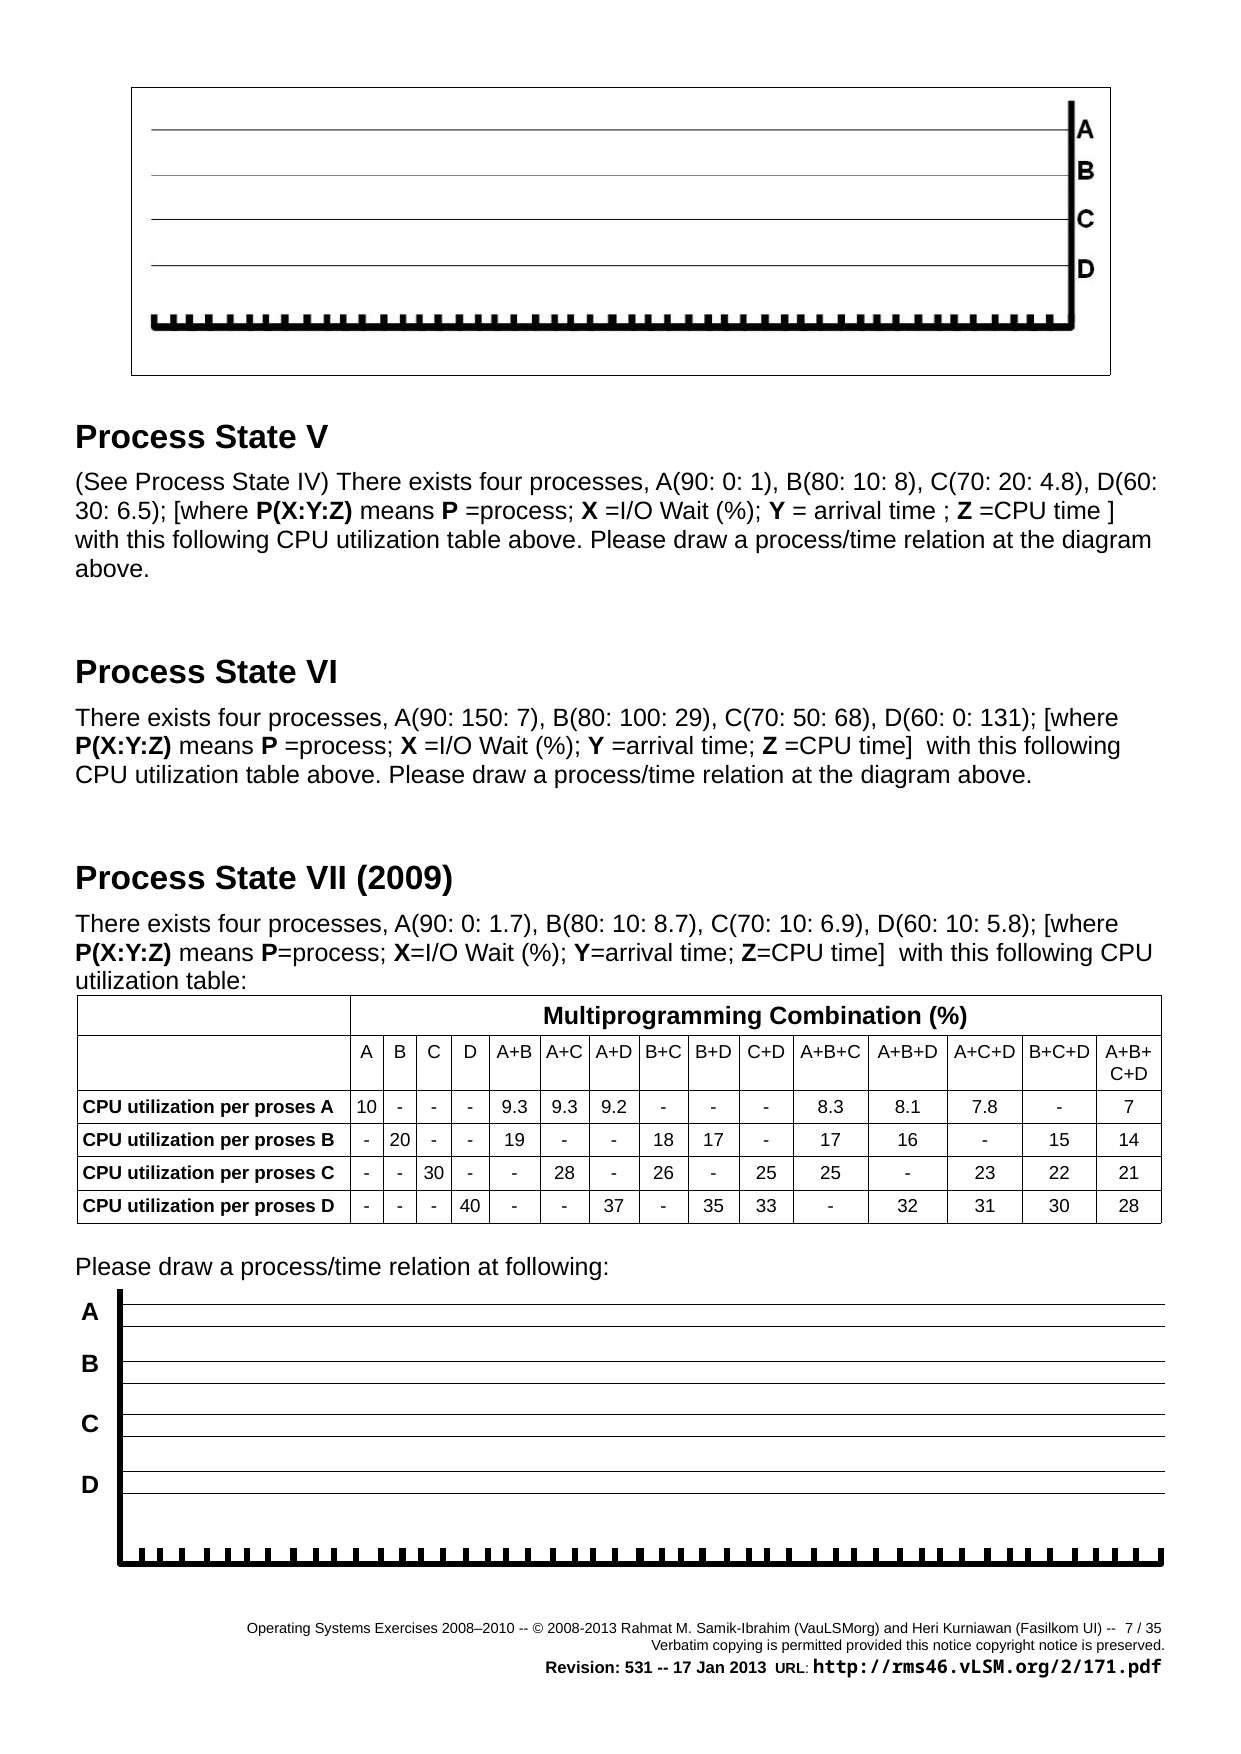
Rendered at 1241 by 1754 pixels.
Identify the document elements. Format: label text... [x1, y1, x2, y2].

table_cell - [794, 1191, 868, 1223]
table_cell 37 [590, 1191, 639, 1223]
table_cell 21 [1097, 1157, 1161, 1189]
table_cell C+D [740, 1036, 793, 1090]
table_cell 7 [1097, 1091, 1161, 1123]
table_cell C [417, 1036, 451, 1090]
table_cell 30 [417, 1157, 451, 1189]
table_cell 9.3 [541, 1091, 589, 1123]
table_cell - [417, 1091, 451, 1123]
table_cell 22 [1023, 1157, 1096, 1189]
table_cell A+B+C [794, 1036, 868, 1090]
table_cell - [417, 1191, 451, 1223]
table_cell 25 [794, 1157, 868, 1189]
table_cell - [640, 1191, 688, 1223]
table_cell 23 [948, 1157, 1022, 1189]
table_cell 30 [1023, 1191, 1096, 1223]
table_cell [78, 1036, 350, 1090]
text There exists four processes, A(90: 0: 1.7), B(80: 10: 8.7), C(70: 10: 6.9), D(60: 10: 5.8); [where P(X:Y:Z) means P=process; X=I/O Wait (%); Y=arrival time; Z=CPU time] with this following CPU utilization table: [75, 909, 1166, 995]
table_cell 10 [351, 1091, 383, 1123]
table_cell 17 [689, 1124, 739, 1156]
table_cell 25 [740, 1157, 793, 1189]
table_cell A+D [590, 1036, 639, 1090]
table_cell 20 [384, 1124, 416, 1156]
table_cell 14 [1097, 1124, 1161, 1156]
table_cell 9.2 [590, 1091, 639, 1123]
table_cell 35 [689, 1191, 739, 1223]
table_cell - [417, 1124, 451, 1156]
table_cell - [384, 1191, 416, 1223]
table_cell - [351, 1157, 383, 1189]
table_cell - [740, 1124, 793, 1156]
table_cell A+B [490, 1036, 540, 1090]
table_cell 28 [1097, 1191, 1161, 1223]
table_cell - [490, 1157, 540, 1189]
table_cell - [590, 1124, 639, 1156]
subtitle Process State VII (2009) [75, 858, 1166, 897]
table_cell CPU utilization per proses A [78, 1091, 350, 1123]
picture [139, 96, 1101, 337]
table_cell 18 [640, 1124, 688, 1156]
table_cell B+D [689, 1036, 739, 1090]
table_cell B [384, 1036, 416, 1090]
table_cell - [1023, 1091, 1096, 1123]
table_cell - [541, 1191, 589, 1223]
text There exists four processes, A(90: 150: 7), B(80: 100: 29), C(70: 50: 68), D(60: 0: 131); [where P(X:Y:Z) means P =process; X =I/O Wait (%); Y =arrival time; Z =CPU time] with this following CPU utilization table above. Please draw a process/time relation at the diagram above. [75, 702, 1166, 789]
table_cell 8.3 [794, 1091, 868, 1123]
table_cell 17 [794, 1124, 868, 1156]
table_cell CPU utilization per proses B [78, 1124, 350, 1156]
table_cell 8.1 [869, 1091, 947, 1123]
table_header Multiprogramming Combination (%) [351, 996, 1161, 1035]
table_cell B+C+D [1023, 1036, 1096, 1090]
table_cell A+B+C+D [1097, 1036, 1161, 1090]
table_cell CPU utilization per proses D [78, 1191, 350, 1223]
table_cell B+C [640, 1036, 688, 1090]
table_cell - [351, 1124, 383, 1156]
table_cell 31 [948, 1191, 1022, 1223]
table_header [78, 996, 350, 1035]
table_cell - [740, 1091, 793, 1123]
table_cell - [689, 1157, 739, 1189]
table_cell - [541, 1124, 589, 1156]
table_cell - [948, 1124, 1022, 1156]
table_cell - [490, 1191, 540, 1223]
table_cell 9.3 [490, 1091, 540, 1123]
table_cell - [869, 1157, 947, 1189]
table_cell - [384, 1157, 416, 1189]
table_cell A+C [541, 1036, 589, 1090]
table_cell - [640, 1091, 688, 1123]
table_cell - [351, 1191, 383, 1223]
table_cell 40 [452, 1191, 489, 1223]
table_cell A+B+D [869, 1036, 947, 1090]
table_cell 7.8 [948, 1091, 1022, 1123]
table_cell 15 [1023, 1124, 1096, 1156]
table_cell 32 [869, 1191, 947, 1223]
table_cell - [689, 1091, 739, 1123]
table_cell D [452, 1036, 489, 1090]
table_cell - [384, 1091, 416, 1123]
subtitle Process State V [75, 75, 1166, 455]
table_cell A+C+D [948, 1036, 1022, 1090]
table_cell 28 [541, 1157, 589, 1189]
table_cell - [452, 1091, 489, 1123]
table_cell - [590, 1157, 639, 1189]
table_cell 33 [740, 1191, 793, 1223]
text (See Process State IV) There exists four processes, A(90: 0: 1), B(80: 10: 8), C(70: 20: 4.8), D(60: 30: 6.5); [where P(X:Y:Z) means P =process; X =I/O Wait (%); Y = arrival time ; Z =CPU time ] with this following CPU utilization table above. Please draw a process/time relation at the diagram above. [75, 467, 1166, 582]
list Please draw a process/time relation at following: [75, 1251, 1166, 1280]
table_cell 19 [490, 1124, 540, 1156]
subtitle Process State VI [75, 652, 1166, 691]
table_cell 16 [869, 1124, 947, 1156]
table_cell 26 [640, 1157, 688, 1189]
table_cell - [452, 1124, 489, 1156]
table_cell - [452, 1157, 489, 1189]
table_cell CPU utilization per proses C [78, 1157, 350, 1189]
table_cell A [351, 1036, 383, 1090]
